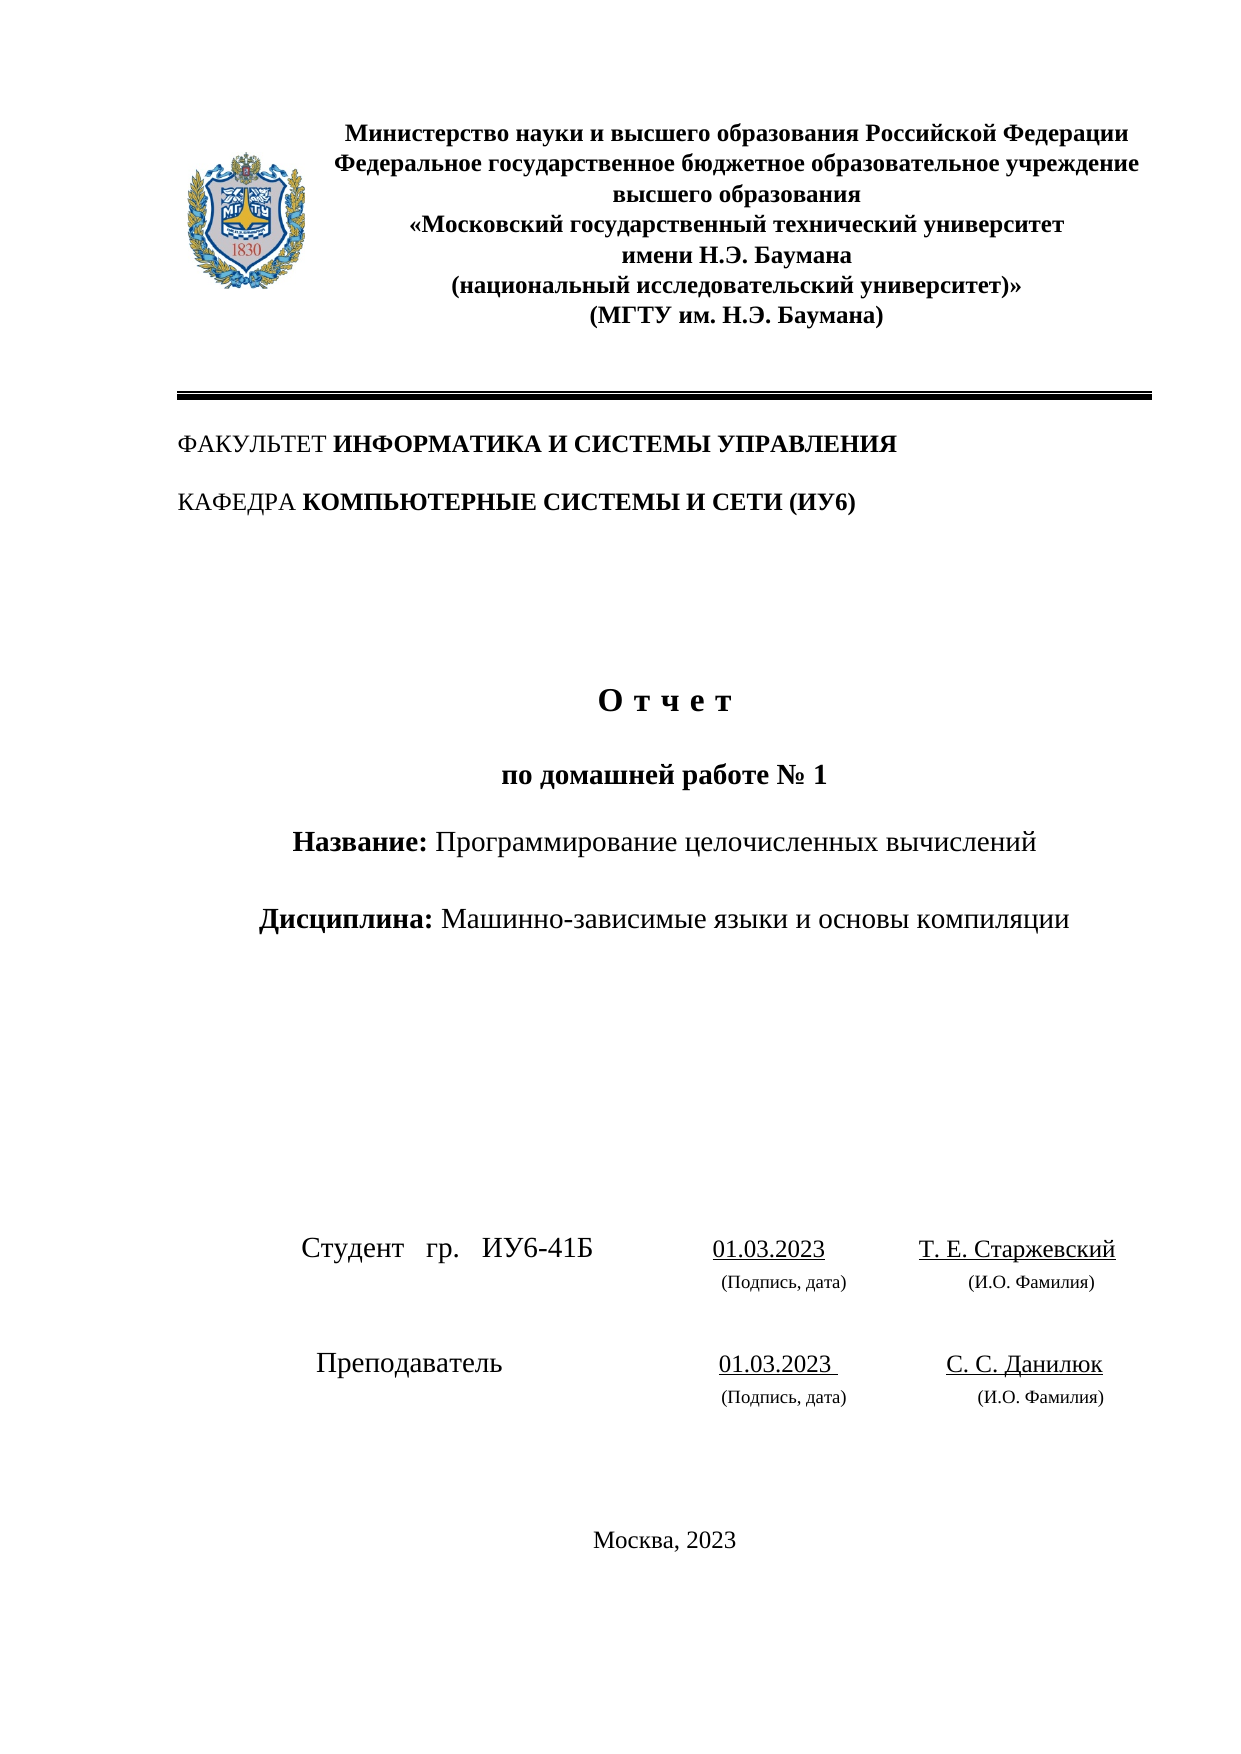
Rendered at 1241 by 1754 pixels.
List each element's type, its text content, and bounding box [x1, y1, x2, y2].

text ФАКУЛЬТЕТ Информатика и системы управления [177, 429, 1152, 458]
picture [203, 152, 307, 289]
table_header [177, 118, 322, 331]
text Дисциплина: Машинно-зависимые языки и основы компиляции [177, 901, 1152, 935]
text (Подпись, дата) (И.О. Фамилия) [177, 1263, 1152, 1294]
subtitle Название: Программирование целочисленных вычислений [177, 824, 1152, 858]
text по домашней работе № 1 [177, 757, 1152, 791]
text Москва, 2023 [177, 1525, 1152, 1553]
text Преподаватель 01.03.2023 С. С. Данилюк [177, 1347, 1152, 1378]
text Студент гр. ИУ6-41Б 01.03.2023 Т. Е. Старжевский [177, 1232, 1152, 1263]
text КАФЕДРА Компьютерные системы и сети (ИУ6) [177, 487, 1152, 515]
text (Подпись, дата) (И.О. Фамилия) [177, 1378, 1152, 1410]
table_header Министерство науки и высшего образования Российской Федерации Федеральное государственное бюджетное образовательное учреждение высшего образования «Московский государственный технический университет имени Н.Э. Баумана (национальный исследовательский университет)» (МГТУ им. Н.Э. Баумана) [322, 118, 1152, 331]
subtitle Отчет [177, 681, 1152, 719]
